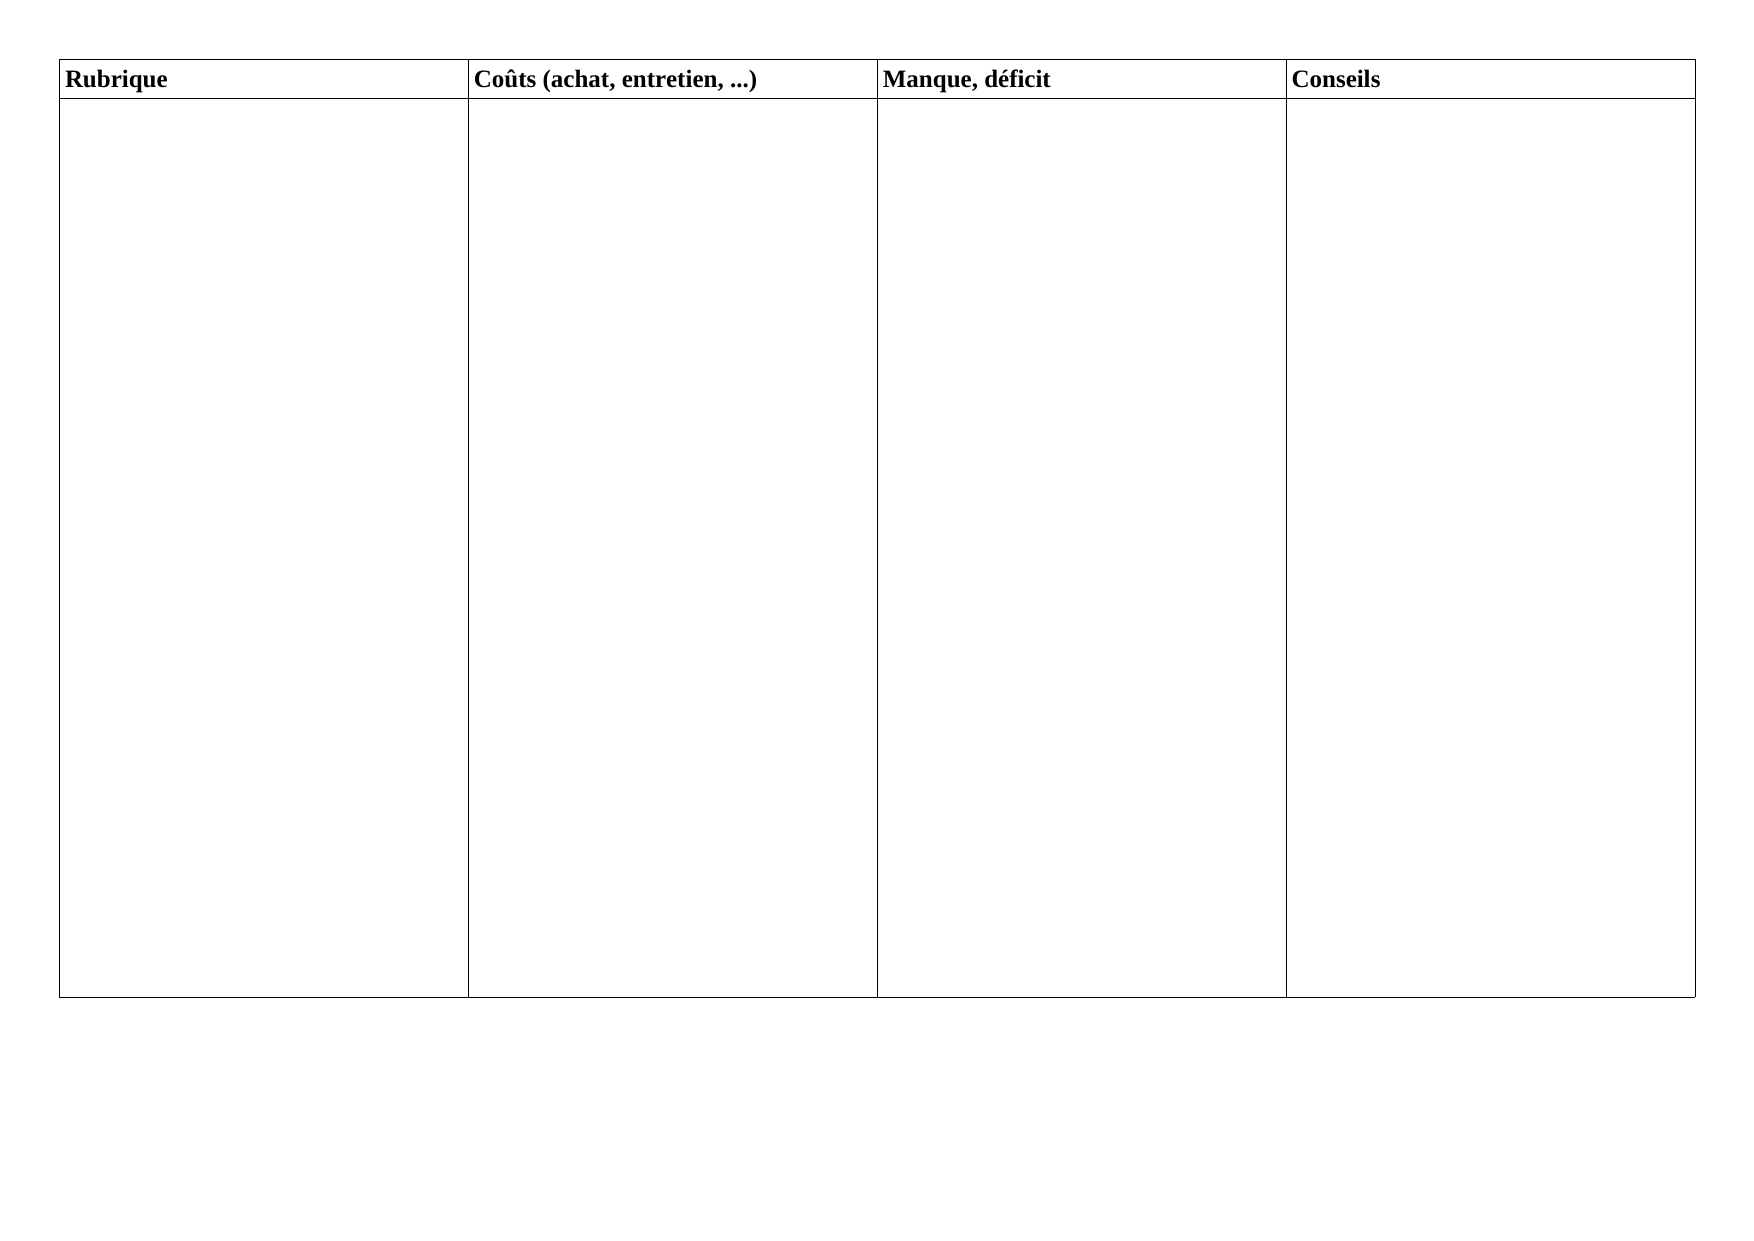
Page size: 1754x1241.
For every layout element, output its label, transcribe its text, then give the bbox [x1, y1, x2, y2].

table_cell [469, 99, 877, 997]
table_header Rubrique [60, 60, 468, 98]
table_cell [1287, 99, 1695, 997]
table_header Conseils [1287, 60, 1695, 98]
table_header Coûts (achat, entretien, ...) [469, 60, 877, 98]
table_header Manque, déficit [878, 60, 1286, 98]
table_cell [60, 99, 468, 997]
table_cell [878, 99, 1286, 997]
